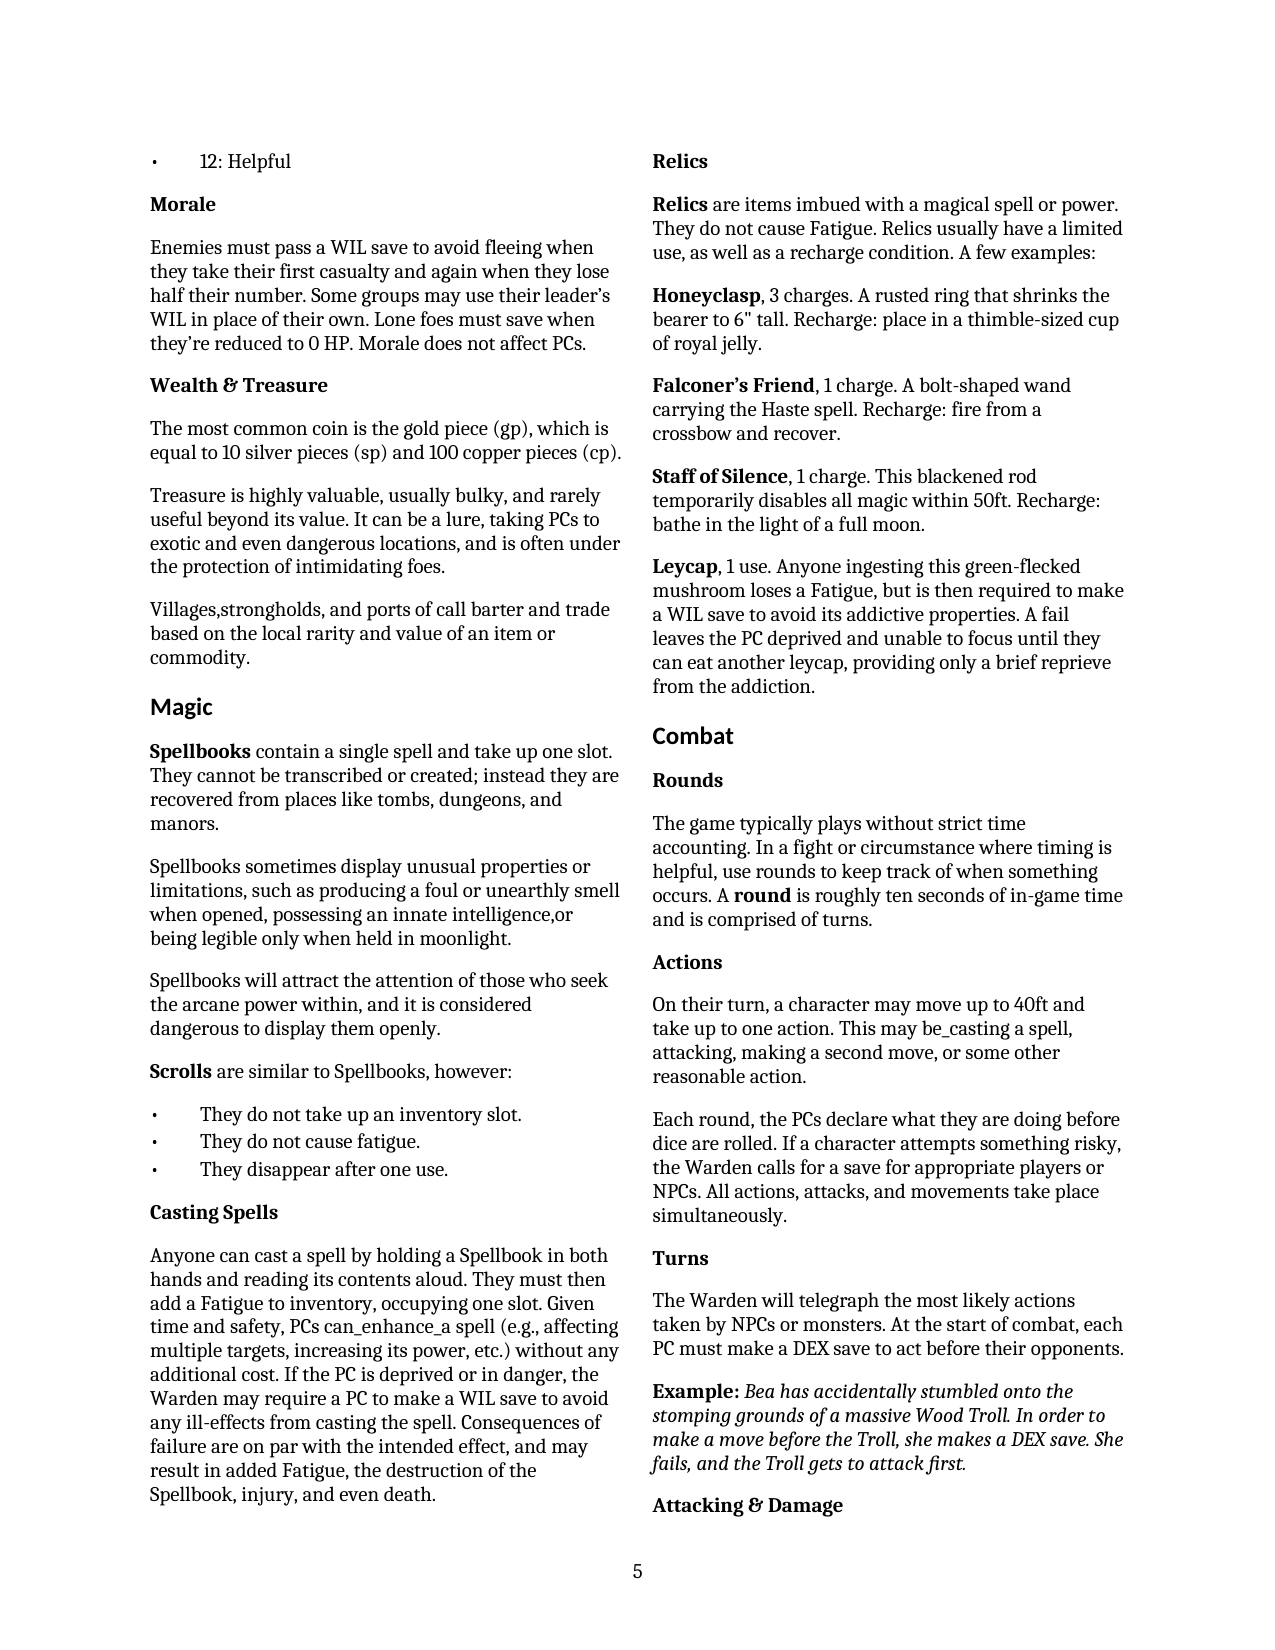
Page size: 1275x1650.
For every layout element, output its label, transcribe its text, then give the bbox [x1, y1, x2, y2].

text Treasure is highly valuable, usually bulky, and rarely useful beyond its value. It can be a lure, taking PCs to exotic and even dangerous locations, and is often under the protection of intimidating foes. [150, 483, 622, 579]
text Spellbooks will attract the attention of those who seek the arcane power within, and it is considered dangerous to display them openly. [150, 969, 622, 1041]
text Attacking & Damage [652, 1494, 1125, 1518]
text The most common coin is the gold piece (gp), which is equal to 10 silver pieces (sp) and 100 copper pieces (cp). [150, 417, 622, 464]
text Falconer’s Friend, 1 charge. A bolt-shaped wand carrying the Haste spell. Recharge: fire from a crossbow and recover. [652, 374, 1125, 446]
text Staff of Silence, 1 charge. This blackened rod temporarily disables all magic within 50ft. Recharge: bathe in the light of a full moon. [652, 464, 1125, 536]
list They do not take up an inventory slot. [150, 1102, 622, 1126]
subtitle Combat [652, 720, 1125, 750]
text Leycap, 1 use. Anyone ingesting this green-flecked mushroom loses a Fatigue, but is then required to make a WIL save to avoid its addictive properties. A fail leaves the PC deprived and unable to focus until they can eat another leycap, providing only a brief reprieve from the addiction. [652, 555, 1125, 699]
text Each round, the PCs declare what they are doing before dice are rolled. If a character attempts something risky, the Warden calls for a save for appropriate players or NPCs. All actions, attacks, and movements take place simultaneously. [652, 1108, 1125, 1227]
text Villages,strongholds, and ports of call barter and trade based on the local rarity and value of an item or commodity. [150, 598, 622, 670]
text Rounds [652, 769, 1125, 793]
subtitle Magic [150, 691, 622, 721]
list They do not cause fatigue. [150, 1130, 622, 1154]
text Spellbooks sometimes display unusual properties or limitations, such as producing a foul or unearthly smell when opened, possessing an innate intelligence,or being legible only when held in moonlight. [150, 854, 622, 950]
text Actions [652, 950, 1125, 974]
text Example: Bea has accidentally stumbled onto the stomping grounds of a massive Wood Troll. In order to make a move before the Troll, she makes a DEX save. She fails, and the Troll gets to attack first. [652, 1379, 1125, 1475]
list 12: Helpful [150, 150, 622, 174]
text Honeyclasp, 3 charges. A rusted ring that shrinks the bearer to 6" tall. Recharge: place in a thimble-sized cup of royal jelly. [652, 283, 1125, 355]
text Relics are items imbued with a magical spell or power. They do not cause Fatigue. Relics usually have a limited use, as well as a recharge condition. A few examples: [652, 193, 1125, 264]
text Morale [150, 193, 622, 217]
text Casting Spells [150, 1201, 622, 1224]
text Turns [652, 1246, 1125, 1270]
text Wealth & Treasure [150, 374, 622, 398]
text On their turn, a character may move up to 40ft and take up to one action. This may be_casting a spell, attacking, making a second move, or some other reasonable action. [652, 993, 1125, 1089]
text Anyone can cast a spell by holding a Spellbook in both hands and reading its contents aloud. They must then add a Fatigue to inventory, occupying one slot. Given time and safety, PCs can_enhance_a spell (e.g., affecting multiple targets, increasing its power, etc.) without any additional cost. If the PC is deprived or in danger, the Warden may require a PC to make a WIL save to avoid any ill-effects from casting the spell. Consequences of failure are on par with the intended effect, and may result in added Fatigue, the destruction of the Spellbook, injury, and even death. [150, 1243, 622, 1507]
list They disappear after one use. [150, 1158, 622, 1182]
text The game typically plays without strict time accounting. In a fight or circumstance where timing is helpful, use rounds to keep track of when something occurs. A round is roughly ten seconds of in-game time and is comprised of turns. [652, 812, 1125, 932]
text The Warden will telegraph the most likely actions taken by NPCs or monsters. At the start of combat, each PC must make a DEX save to act before their opponents. [652, 1289, 1125, 1361]
text Relics [652, 150, 1125, 174]
text Enemies must pass a WIL save to avoid fleeing when they take their first casualty and again when they lose half their number. Some groups may use their leader’s WIL in place of their own. Lone foes must save when they’re reduced to 0 HP. Morale does not affect PCs. [150, 235, 622, 355]
text Scrolls are similar to Spellbooks, however: [150, 1060, 622, 1084]
text Spellbooks contain a single spell and take up one slot. They cannot be transcribed or created; instead they are recovered from places like tombs, dungeons, and manors. [150, 740, 622, 836]
